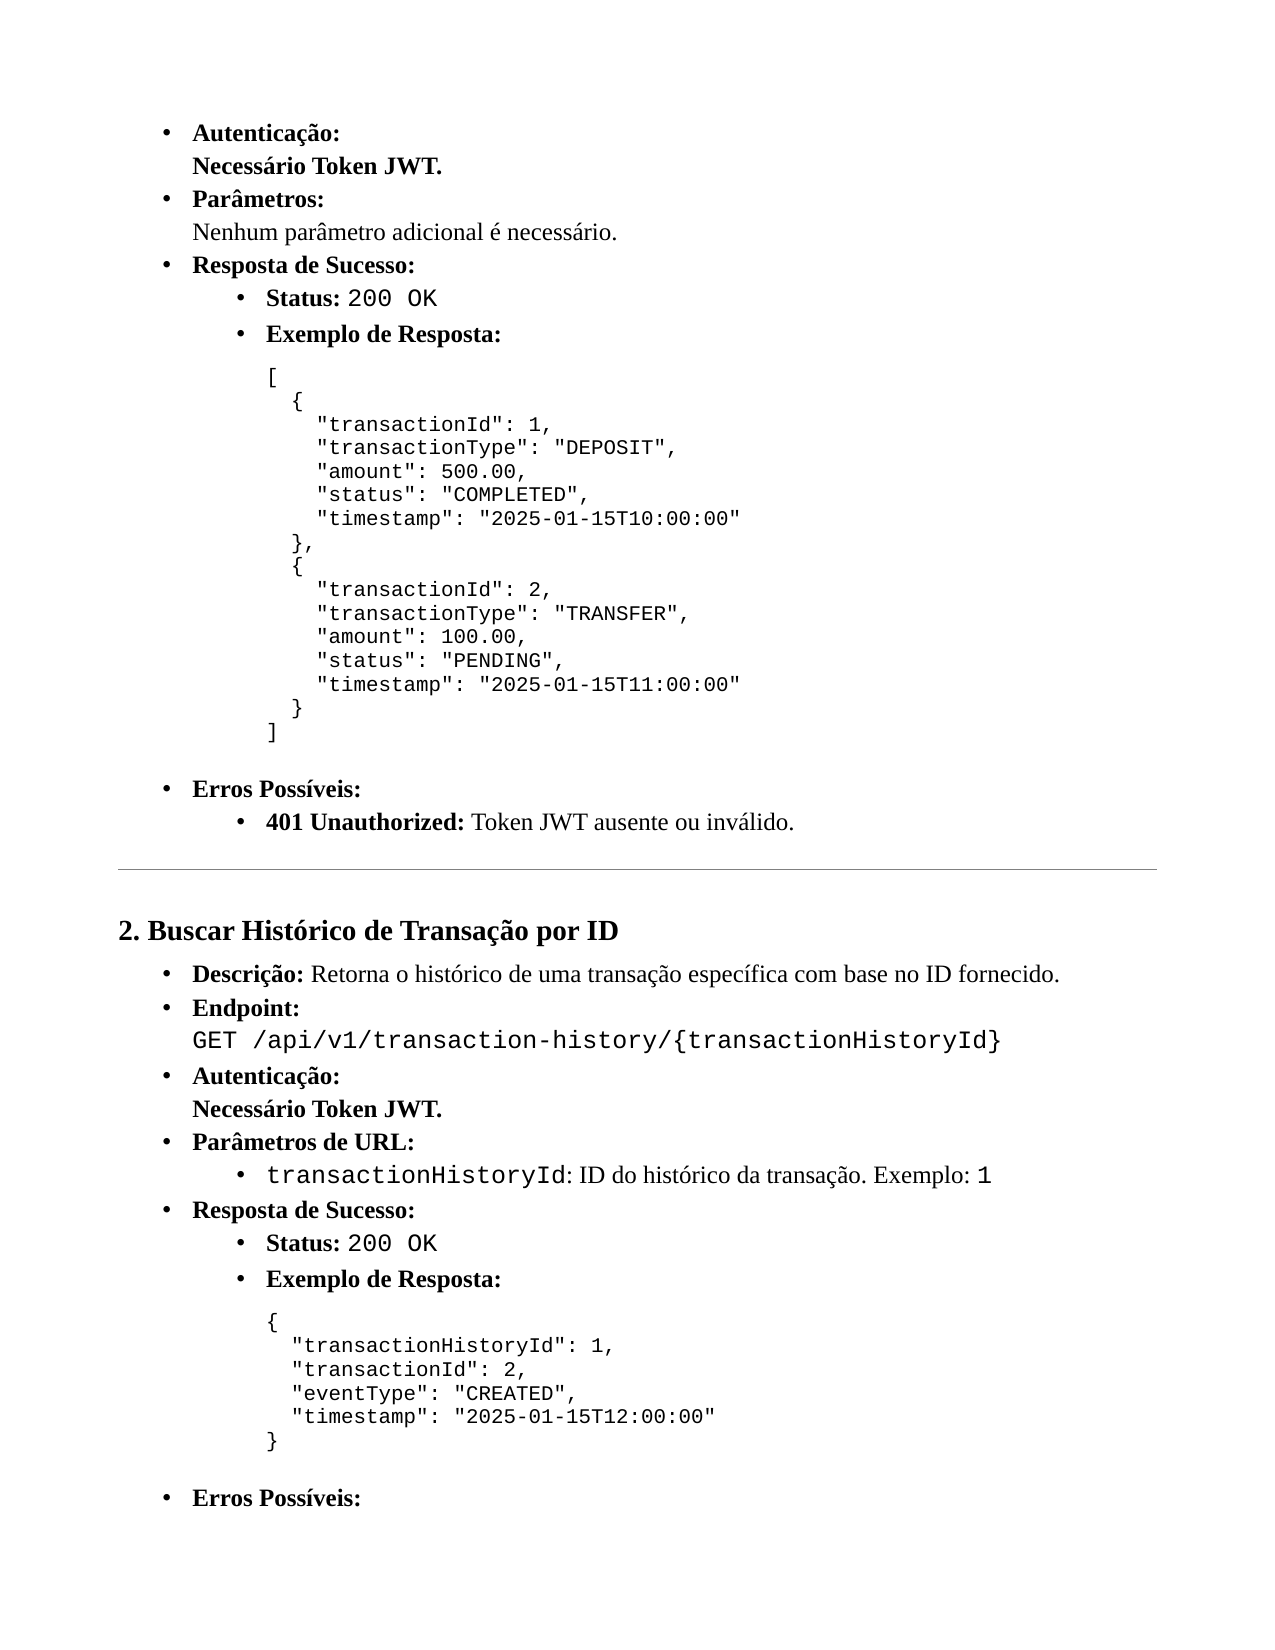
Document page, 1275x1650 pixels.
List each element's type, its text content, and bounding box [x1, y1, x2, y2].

list "amount": 500.00, [236, 461, 1157, 484]
list Endpoint: GET /api/v1/transaction-history/{transactionHistoryId} [162, 993, 1157, 1056]
list { [236, 555, 1157, 579]
list Status: 200 OK [236, 283, 1157, 314]
list } [236, 697, 1157, 721]
list "timestamp": "2025-01-15T12:00:00" [236, 1406, 1157, 1430]
list Autenticação: Necessário Token JWT. [162, 118, 1157, 180]
list Exemplo de Resposta: [236, 1264, 1157, 1293]
list [ [236, 366, 1157, 390]
list Parâmetros de URL: [162, 1127, 1157, 1156]
list Resposta de Sucesso: [162, 1196, 1157, 1224]
list "timestamp": "2025-01-15T11:00:00" [236, 674, 1157, 697]
list Exemplo de Resposta: [236, 319, 1157, 347]
list transactionHistoryId: ID do histórico da transação. Exemplo: 1 [236, 1160, 1157, 1191]
list } [236, 1430, 1157, 1453]
list "transactionType": "TRANSFER", [236, 603, 1157, 626]
list "status": "PENDING", [236, 650, 1157, 674]
list "amount": 100.00, [236, 626, 1157, 650]
list { [236, 390, 1157, 413]
list Parâmetros: Nenhum parâmetro adicional é necessário. [162, 184, 1157, 246]
list { [236, 1312, 1157, 1335]
list "transactionType": "DEPOSIT", [236, 437, 1157, 461]
list Resposta de Sucesso: [162, 250, 1157, 279]
list "transactionHistoryId": 1, [236, 1335, 1157, 1359]
subtitle 2. Buscar Histórico de Transação por ID [118, 913, 1157, 947]
list ] [236, 721, 1157, 744]
list "status": "COMPLETED", [236, 484, 1157, 508]
list "transactionId": 2, [236, 1359, 1157, 1382]
list Erros Possíveis: [162, 1483, 1157, 1512]
list }, [236, 532, 1157, 555]
list 401 Unauthorized: Token JWT ausente ou inválido. [236, 807, 1157, 836]
list Autenticação: Necessário Token JWT. [162, 1061, 1157, 1123]
list "eventType": "CREATED", [236, 1382, 1157, 1406]
list "transactionId": 1, [236, 413, 1157, 437]
list Erros Possíveis: [162, 774, 1157, 803]
list Descrição: Retorna o histórico de uma transação específica com base no ID fornecido. [162, 959, 1157, 988]
list Status: 200 OK [236, 1228, 1157, 1259]
list "transactionId": 2, [236, 579, 1157, 603]
list "timestamp": "2025-01-15T10:00:00" [236, 508, 1157, 532]
